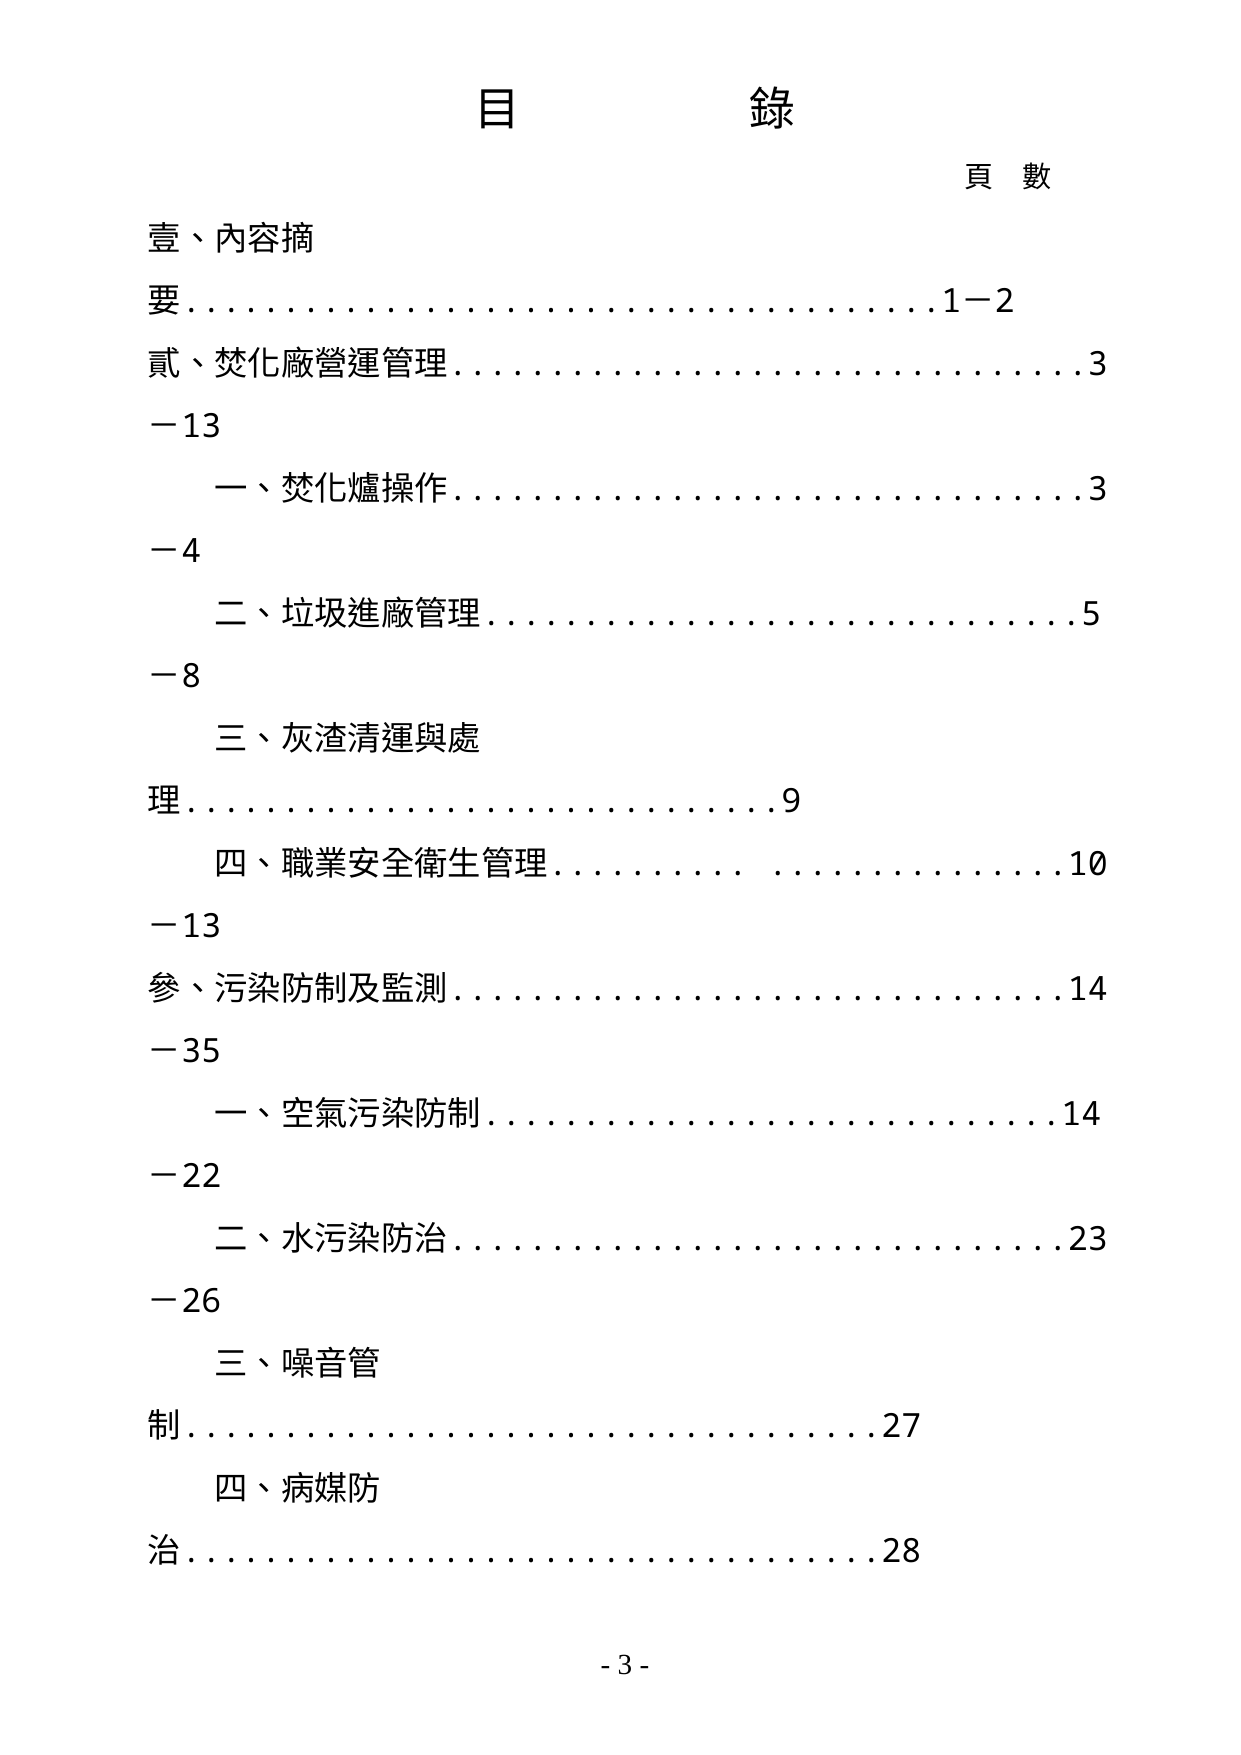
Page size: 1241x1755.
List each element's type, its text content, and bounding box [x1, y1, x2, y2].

text 二、水污染防治...............................23－26 [148, 1200, 1122, 1325]
text 二、垃圾進廠管理..............................5－8 [148, 575, 1122, 700]
text 參、污染防制及監測...............................14－35 [148, 950, 1122, 1075]
text 四、病媒防治...................................28 [148, 1450, 1122, 1575]
text 一、空氣污染防制.............................14－22 [148, 1075, 1122, 1200]
text 目 錄 [148, 75, 1122, 137]
text 貳、焚化廠營運管理................................3－13 [148, 325, 1122, 450]
text 三、灰渣清運與處理..............................9 [148, 700, 1122, 825]
text 頁 數 [148, 137, 1122, 200]
text 一、焚化爐操作................................3－4 [148, 450, 1122, 575]
text 四、職業安全衛生管理.......... ...............10－13 [148, 825, 1122, 950]
text 三、噪音管制...................................27 [148, 1325, 1122, 1450]
text 壹、內容摘要......................................1－2 [148, 200, 1122, 325]
